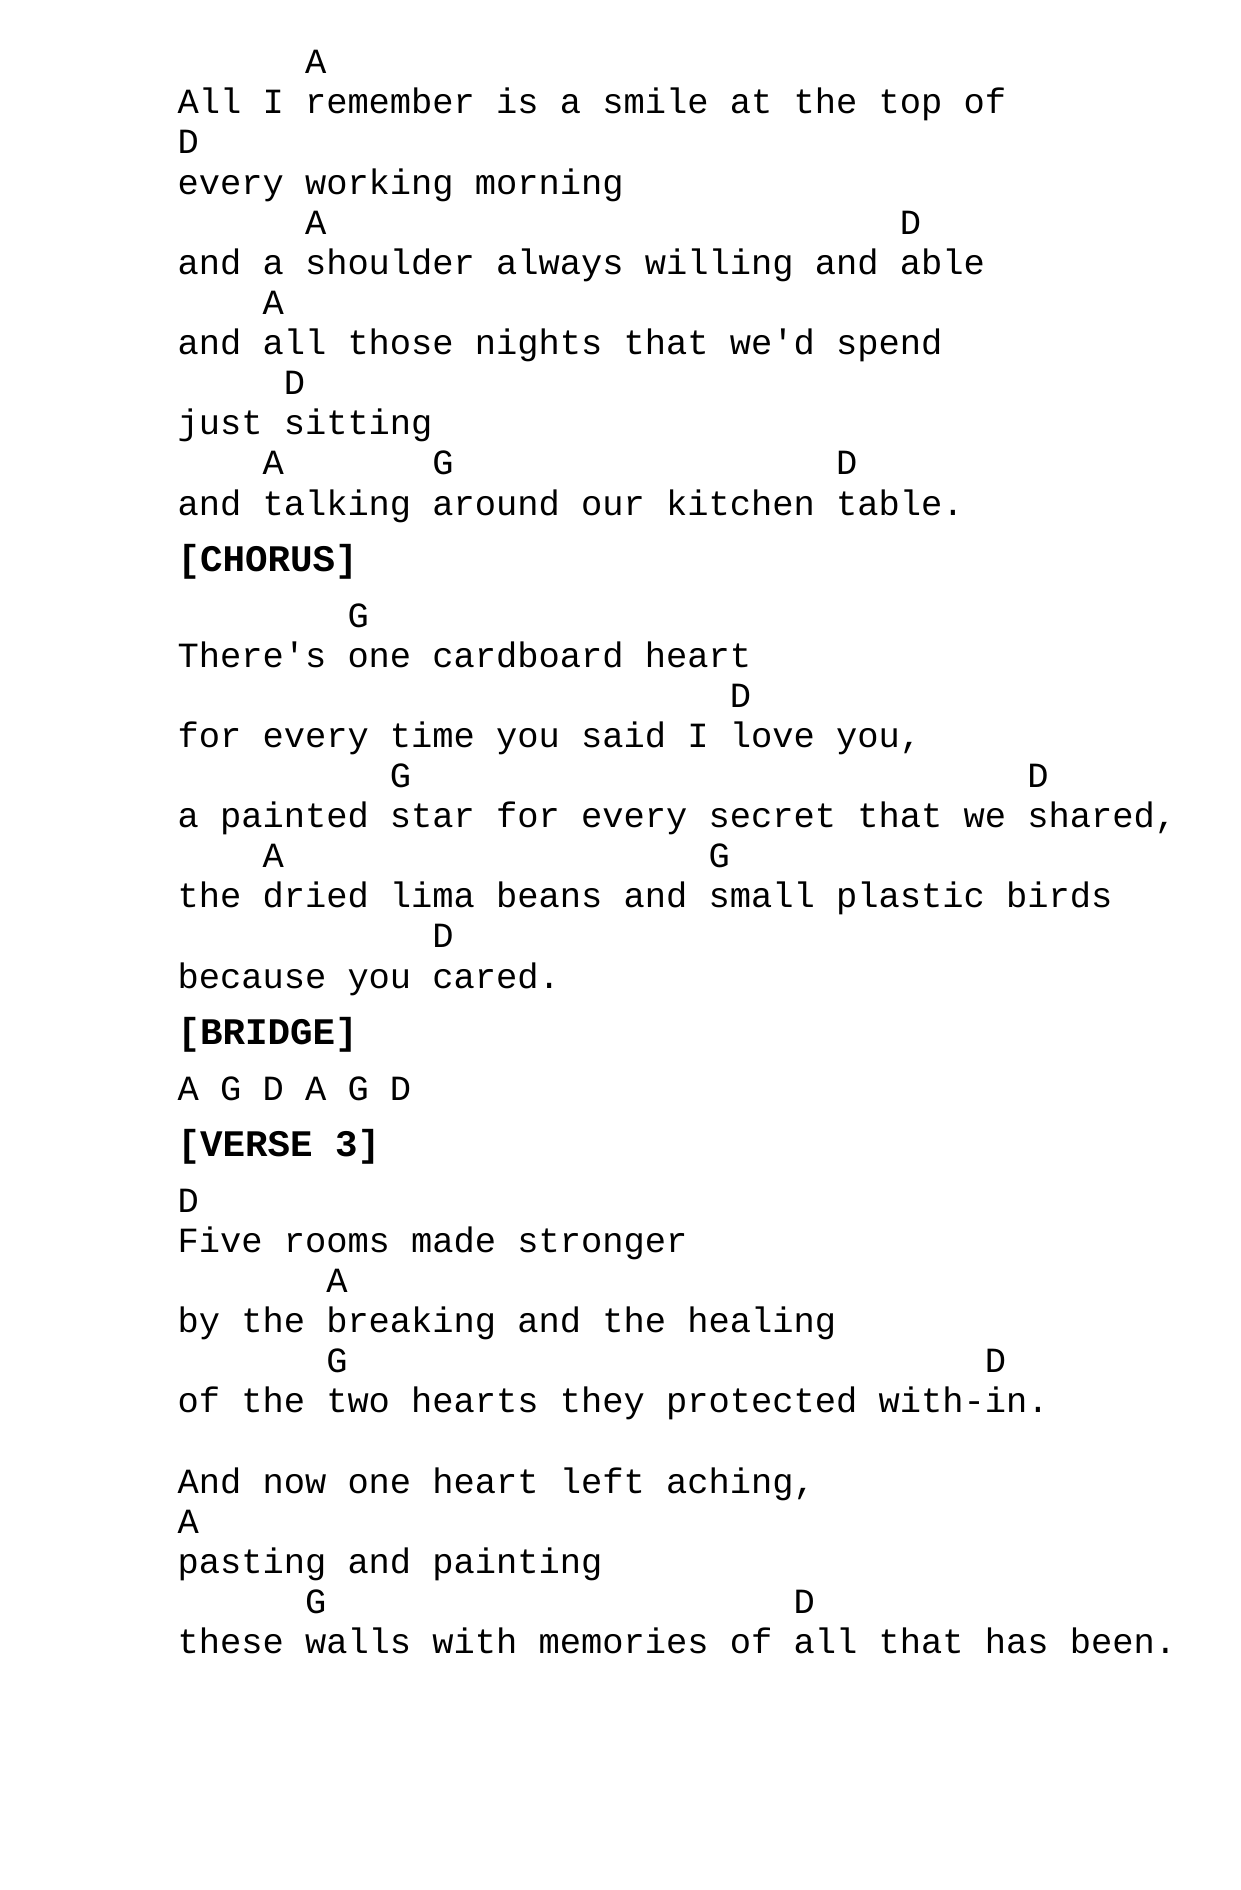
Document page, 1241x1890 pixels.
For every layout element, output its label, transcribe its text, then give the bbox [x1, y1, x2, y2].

text A G [177, 838, 1196, 878]
text every working morning [177, 164, 1196, 205]
text for every time you said I love you, [177, 718, 1196, 758]
text All I remember is a smile at the top of [177, 84, 1196, 124]
text A [177, 285, 1196, 325]
text A [177, 44, 1196, 84]
text of the two hearts they protected with-in. [177, 1383, 1196, 1423]
text A [177, 1504, 1196, 1544]
text D [177, 918, 1196, 958]
text and talking around our kitchen table. [177, 485, 1196, 526]
text and a shoulder always willing and able [177, 245, 1196, 285]
text Five rooms made stronger [177, 1223, 1196, 1263]
text a painted star for every secret that we shared, [177, 798, 1196, 838]
text D [177, 678, 1196, 718]
text these walls with memories of all that has been. [177, 1624, 1196, 1664]
text A G D A G D [177, 1071, 1196, 1111]
text because you cared. [177, 958, 1196, 999]
text D [177, 1183, 1196, 1223]
subtitle [CHORUS] [177, 540, 1196, 583]
text D [177, 124, 1196, 164]
text G D [177, 1584, 1196, 1624]
text A G D [177, 445, 1196, 485]
text A D [177, 205, 1196, 245]
subtitle [VERSE 3] [177, 1126, 1196, 1168]
text G [177, 598, 1196, 638]
text G D [177, 758, 1196, 798]
text by the breaking and the healing [177, 1303, 1196, 1343]
text the dried lima beans and small plastic birds [177, 878, 1196, 918]
text There's one cardboard heart [177, 638, 1196, 678]
text A [177, 1263, 1196, 1303]
text And now one heart left aching, [177, 1464, 1196, 1504]
text D [177, 365, 1196, 405]
text G D [177, 1343, 1196, 1383]
text and all those nights that we'd spend [177, 325, 1196, 365]
text pasting and painting [177, 1544, 1196, 1584]
text just sitting [177, 405, 1196, 445]
subtitle [BRIDGE] [177, 1013, 1196, 1056]
